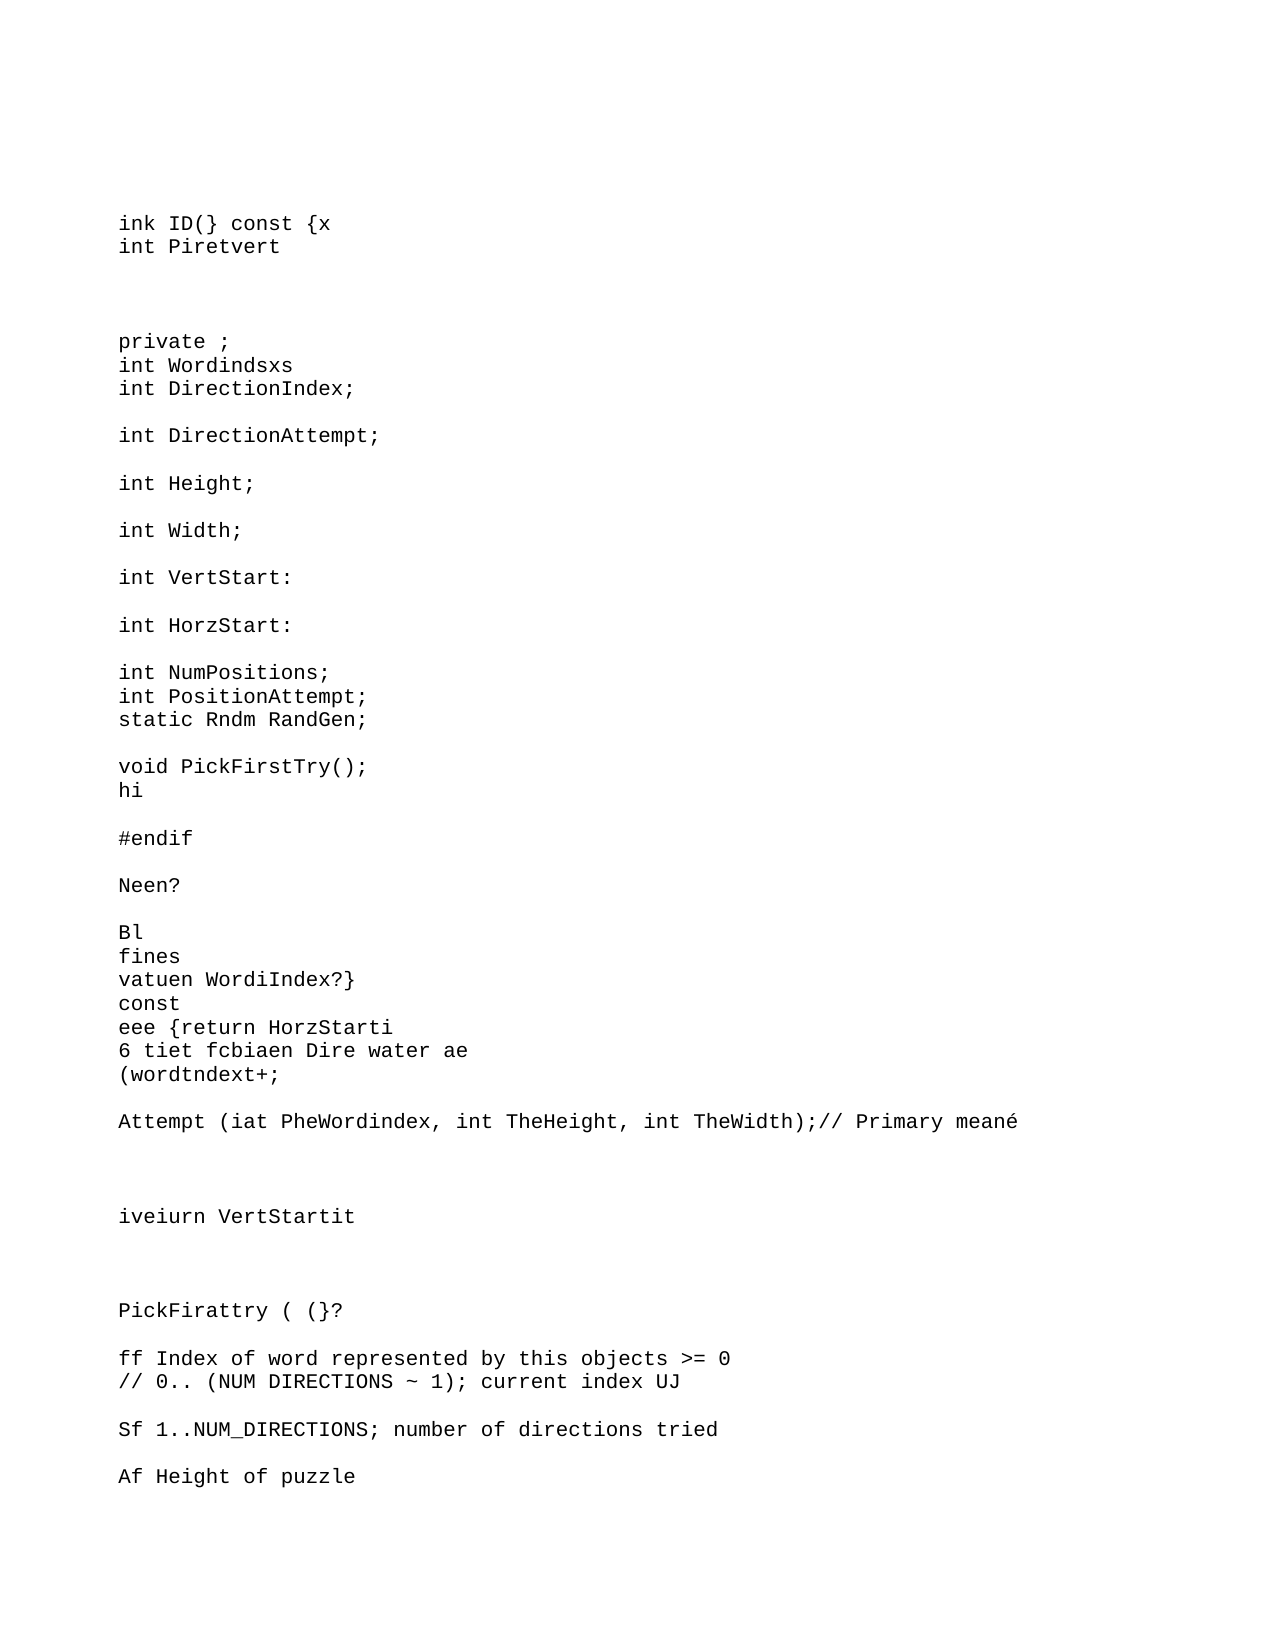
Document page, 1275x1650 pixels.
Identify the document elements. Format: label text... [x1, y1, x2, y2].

text Sf 1..NUM_DIRECTIONS; number of directions tried [118, 1419, 1157, 1442]
text void PickFirstTry(); [118, 757, 1157, 780]
text Af Height of puzzle [118, 1466, 1157, 1489]
text int HorzStart: [118, 615, 1157, 638]
text int Height; [118, 473, 1157, 496]
text // 0.. (NUM DIRECTIONS ~ 1); current index UJ [118, 1371, 1157, 1395]
text static Rndm RandGen; [118, 709, 1157, 733]
text int PositionAttempt; [118, 686, 1157, 709]
text Attempt (iat PheWordindex, int TheHeight, int TheWidth);// Primary meané [118, 1111, 1157, 1135]
text private ; [118, 331, 1157, 354]
text iveiurn VertStartit [118, 1206, 1157, 1229]
text int DirectionAttempt; [118, 426, 1157, 449]
text int NumPositions; [118, 662, 1157, 686]
text int Wordindsxs [118, 354, 1157, 378]
text int Width; [118, 520, 1157, 544]
text int VertStart: [118, 567, 1157, 591]
text hi [118, 780, 1157, 804]
text int DirectionIndex; [118, 378, 1157, 402]
text Neen? [118, 875, 1157, 898]
text fines [118, 946, 1157, 969]
text int Piretvert [118, 236, 1157, 260]
text (wordtndext+; [118, 1064, 1157, 1088]
text ink ID(} const {x [118, 213, 1157, 236]
text eee {return HorzStarti [118, 1017, 1157, 1040]
text Bl [118, 922, 1157, 946]
text vatuen WordiIndex?} [118, 969, 1157, 993]
text ff Index of word represented by this objects >= 0 [118, 1348, 1157, 1371]
text 6 tiet fcbiaen Dire water ae [118, 1040, 1157, 1064]
text PickFirattry ( (}? [118, 1300, 1157, 1324]
text #endif [118, 827, 1157, 851]
text const [118, 993, 1157, 1017]
